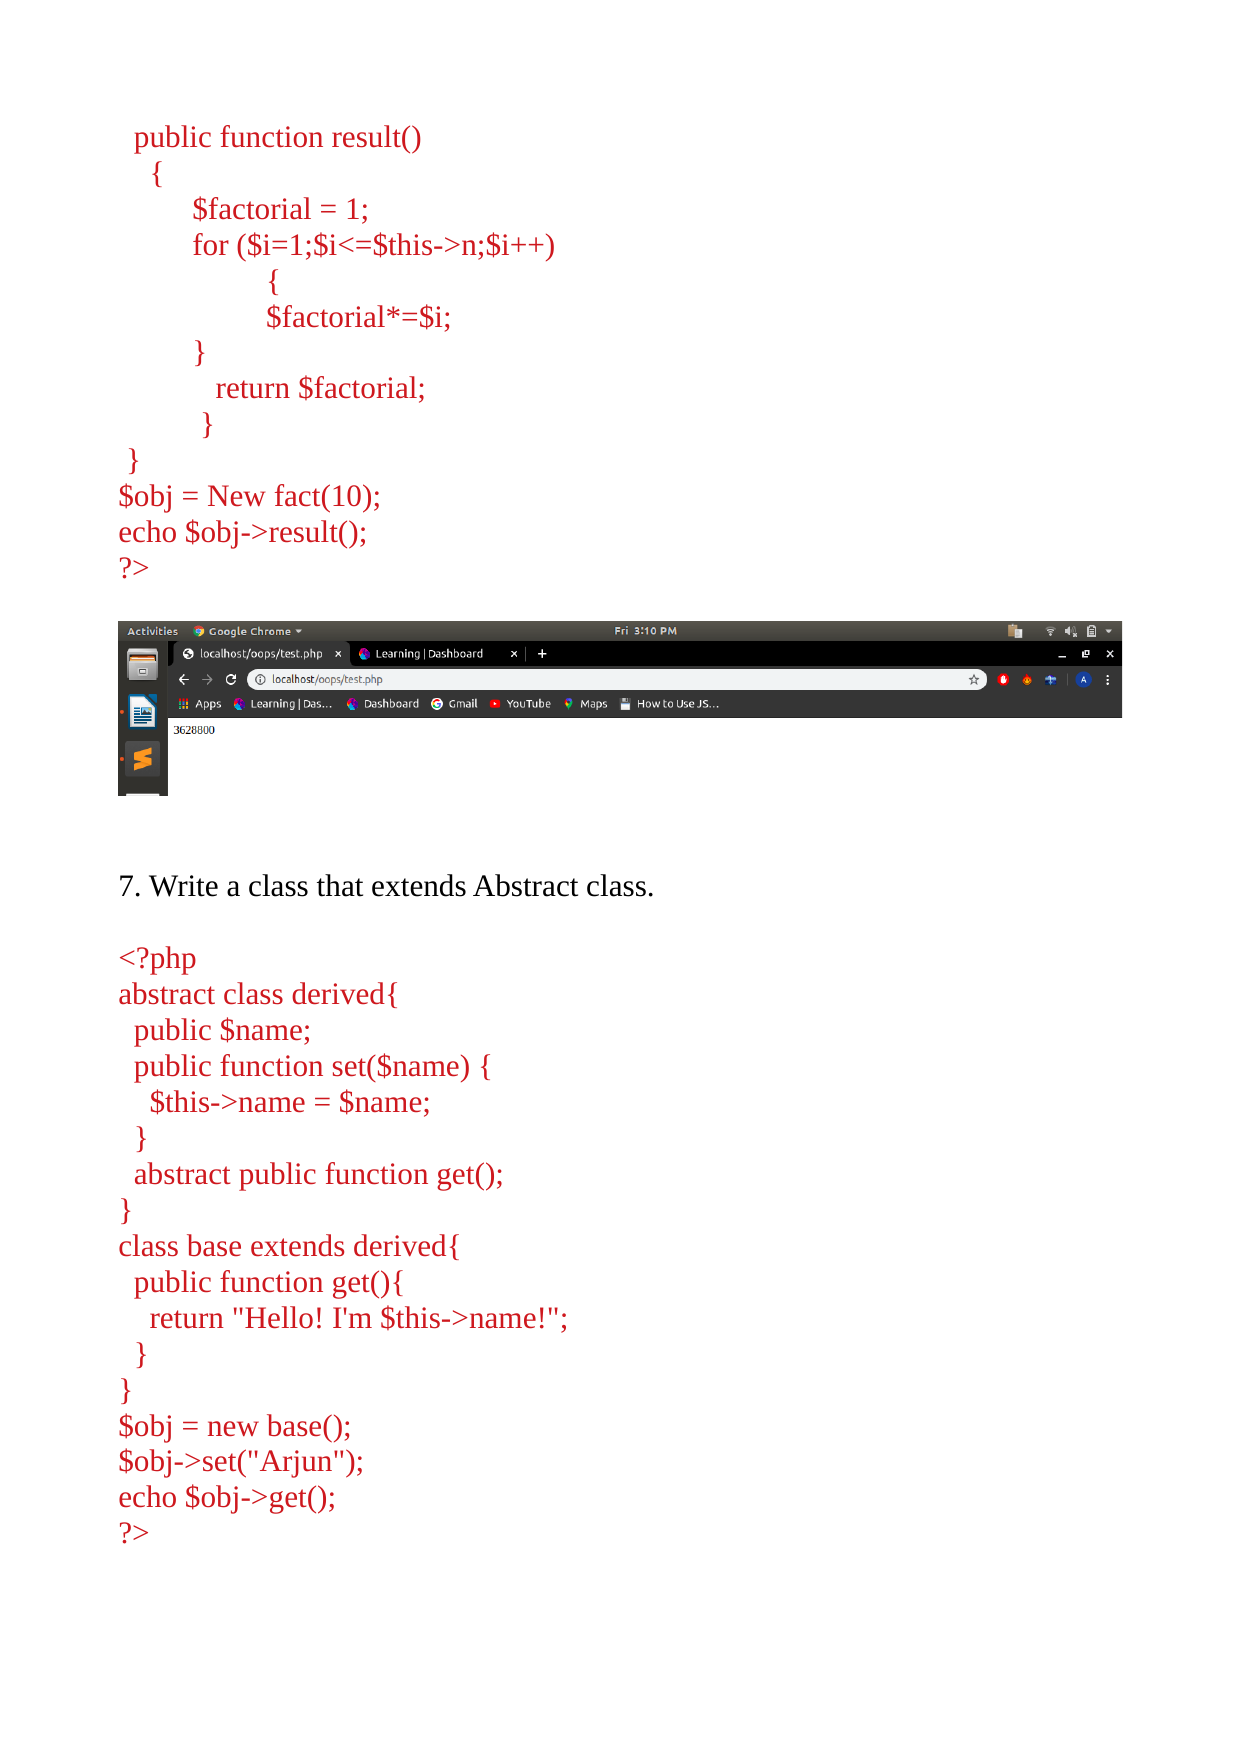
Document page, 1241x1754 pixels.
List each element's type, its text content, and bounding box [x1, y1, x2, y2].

text } [118, 406, 1122, 442]
text for ($i=1;$i<=$this->n;$i++) [118, 226, 1122, 262]
text } [118, 1371, 1122, 1407]
text { [118, 262, 1122, 298]
text abstract class derived{ [118, 976, 1122, 1011]
text 7. Write a class that extends Abstract class. [118, 868, 1122, 904]
text <?php [118, 939, 1122, 976]
text echo $obj->result(); [118, 513, 1122, 549]
text public function result() [118, 118, 1122, 154]
text } [118, 442, 1122, 477]
text $this->name = $name; [118, 1083, 1122, 1119]
text } [118, 1119, 1122, 1155]
text public function set($name) { [118, 1047, 1122, 1083]
text ?> [118, 549, 1122, 585]
text return $factorial; [118, 370, 1122, 406]
text ?> [118, 1514, 1122, 1551]
text { [118, 154, 1122, 190]
text } [118, 1335, 1122, 1371]
text } [118, 334, 1122, 370]
text } [118, 1191, 1122, 1227]
text $obj = new base(); [118, 1407, 1122, 1443]
text $factorial = 1; [118, 190, 1122, 226]
text class base extends derived{ [118, 1227, 1122, 1263]
text $obj->set("Arjun"); [118, 1443, 1122, 1479]
text $factorial*=$i; [118, 298, 1122, 334]
text $obj = New fact(10); [118, 477, 1122, 513]
text return "Hello! I'm $this->name!"; [118, 1299, 1122, 1335]
text abstract public function get(); [118, 1155, 1122, 1191]
text public $name; [118, 1011, 1122, 1047]
text public function get(){ [118, 1263, 1122, 1299]
text echo $obj->get(); [118, 1479, 1122, 1514]
